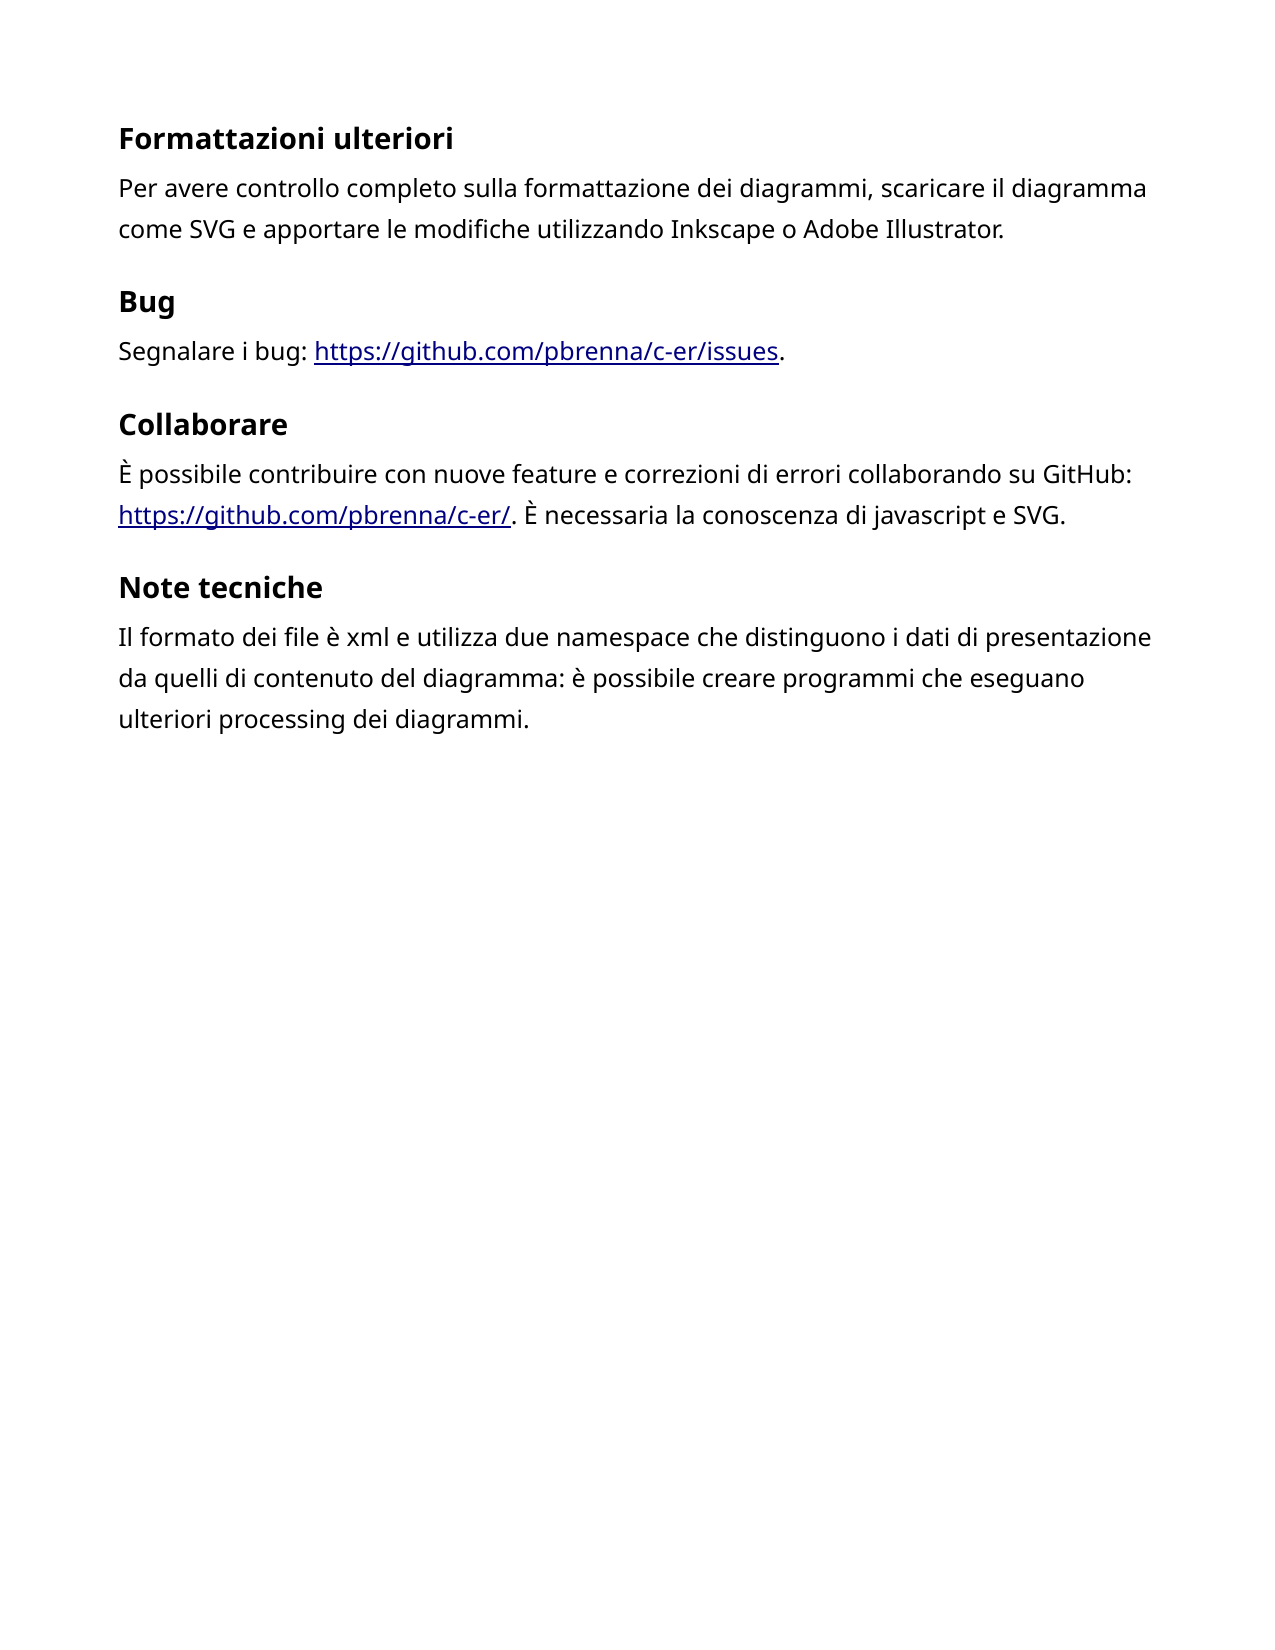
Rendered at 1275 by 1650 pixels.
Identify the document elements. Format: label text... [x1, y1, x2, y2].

subtitle Formattazioni ulteriori [118, 118, 1157, 158]
text Il formato dei file è xml e utilizza due namespace che distinguono i dati di presentazione da quelli di contenuto del diagramma: è possibile creare programmi che eseguano ulteriori processing dei diagrammi. [118, 620, 1157, 736]
subtitle Collaborare [118, 404, 1157, 444]
subtitle Note tecniche [118, 567, 1157, 607]
subtitle Bug [118, 281, 1157, 321]
text È possibile contribuire con nuove feature e correzioni di errori collaborando su GitHub: https://github.com/pbrenna/c-er/. È necessaria la conoscenza di javascript e SVG. [118, 456, 1157, 531]
text Per avere controllo completo sulla formattazione dei diagrammi, scaricare il diagramma come SVG e apportare le modifiche utilizzando Inkscape o Adobe Illustrator. [118, 171, 1157, 246]
text Segnalare i bug: https://github.com/pbrenna/c-er/issues. [118, 334, 1157, 368]
